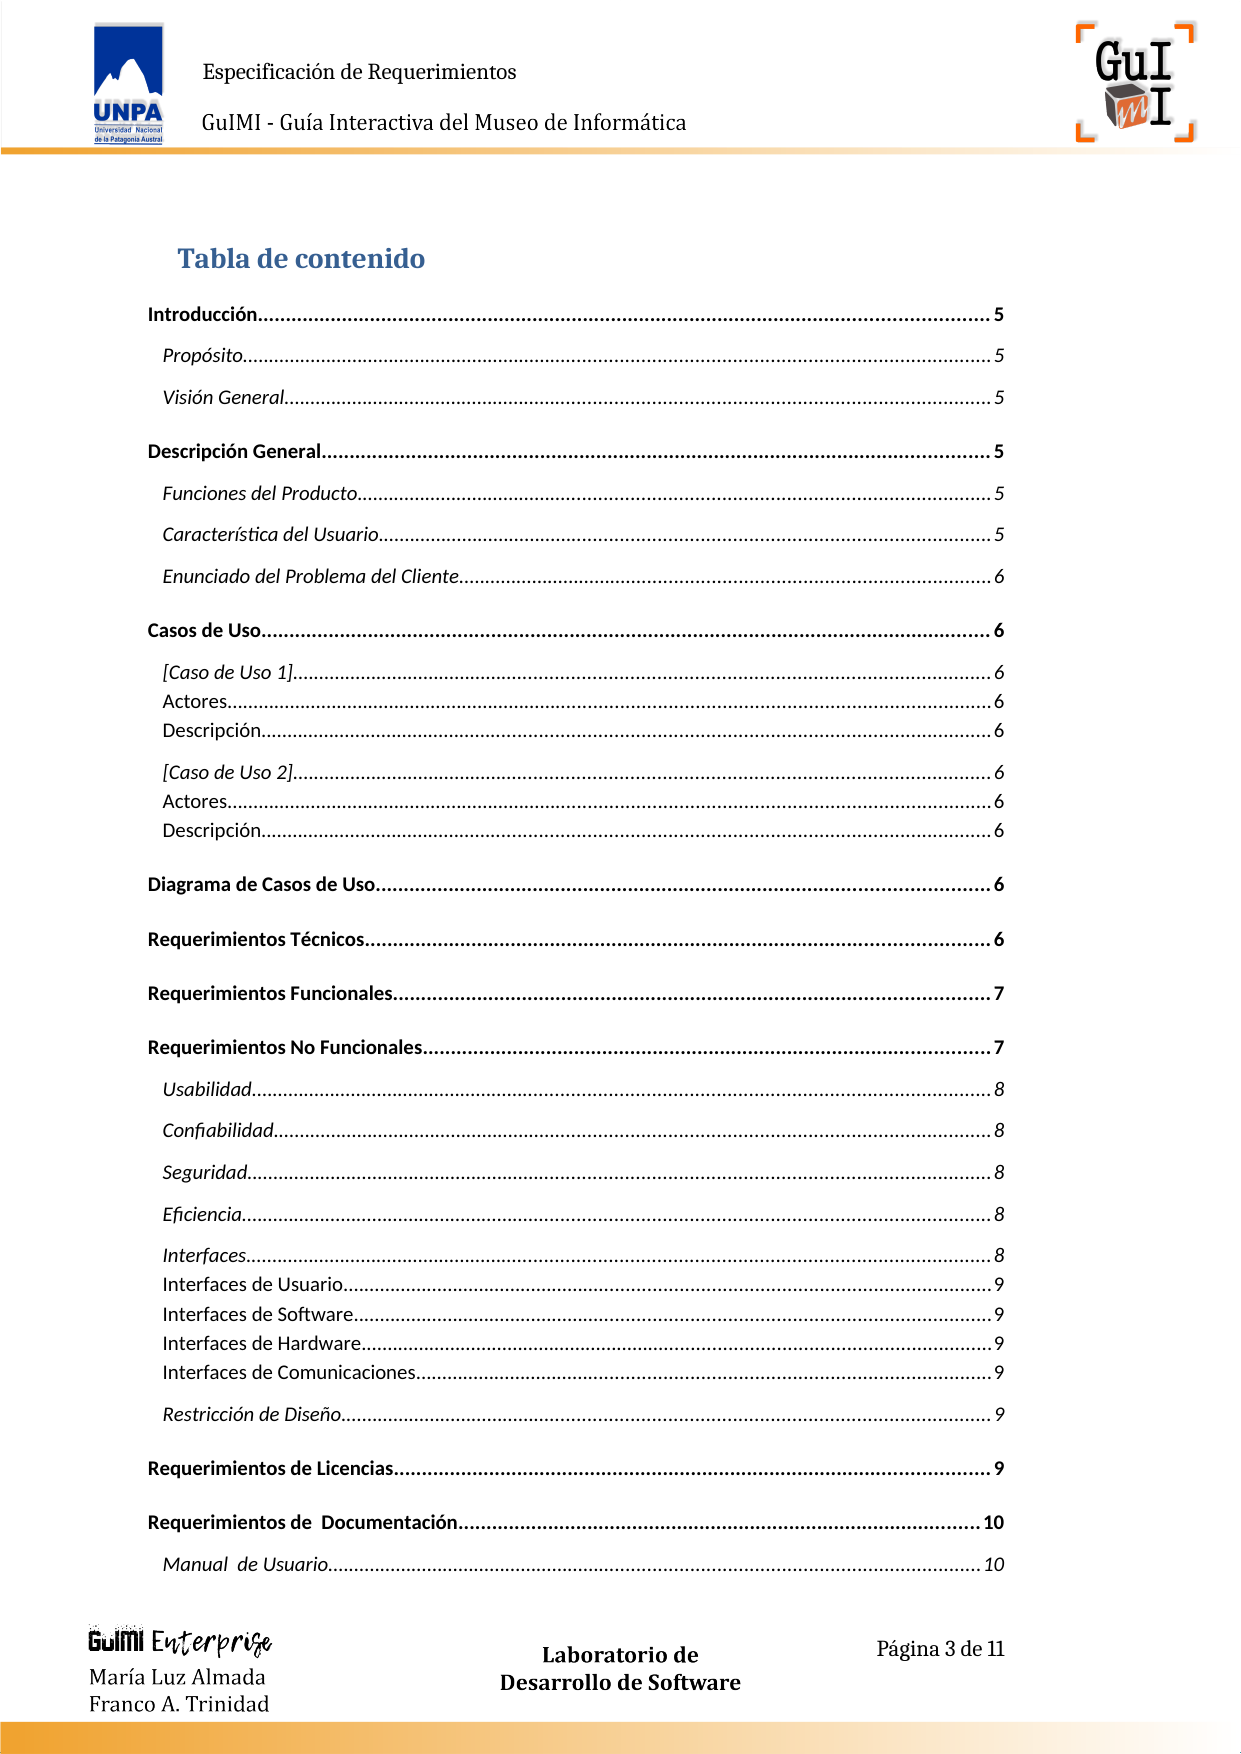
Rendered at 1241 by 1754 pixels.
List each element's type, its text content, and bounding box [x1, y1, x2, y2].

text [Caso de Uso 1] 6 [162, 659, 1004, 684]
text Interfaces de Usuario 9 [162, 1272, 1004, 1297]
text Confiabilidad 8 [162, 1117, 1004, 1143]
text Requerimientos de Documentación 10 [148, 1509, 1004, 1534]
text Visión General 5 [162, 384, 1004, 409]
text Restricción de Diseño 9 [162, 1401, 1004, 1426]
text Enunciado del Problema del Cliente 6 [162, 563, 1004, 589]
text Diagrama de Casos de Uso 6 [148, 872, 1004, 897]
picture [0, 0, 1241, 155]
subtitle Tabla de contenido [177, 242, 1004, 276]
text Usabilidad 8 [162, 1076, 1004, 1101]
text Actores 6 [162, 788, 1004, 814]
text [Caso de Uso 2] 6 [162, 759, 1004, 784]
text Manual de Usuario 10 [162, 1551, 1004, 1576]
text Requerimientos Funcionales 7 [148, 980, 1004, 1005]
text Introducción 5 [148, 301, 1004, 326]
text Seguridad 8 [162, 1159, 1004, 1184]
text Requerimientos Técnicos 6 [148, 926, 1004, 951]
text Requerimientos No Funcionales 7 [148, 1034, 1004, 1059]
text Actores 6 [162, 688, 1004, 714]
text Interfaces de Comunicaciones 9 [162, 1359, 1004, 1384]
picture [0, 1613, 1241, 1754]
text Propósito 5 [162, 342, 1004, 368]
text Interfaces 8 [162, 1242, 1004, 1268]
text Descripción 6 [162, 717, 1004, 743]
text Interfaces de Software 9 [162, 1301, 1004, 1326]
text Eficiencia 8 [162, 1201, 1004, 1226]
text Característica del Usuario 5 [162, 522, 1004, 547]
text Casos de Uso 6 [148, 617, 1004, 643]
text Interfaces de Hardware 9 [162, 1330, 1004, 1355]
text Descripción General 5 [148, 438, 1004, 464]
text Funciones del Producto 5 [162, 480, 1004, 505]
text Descripción 6 [162, 817, 1004, 843]
text Requerimientos de Licencias 9 [148, 1455, 1004, 1480]
